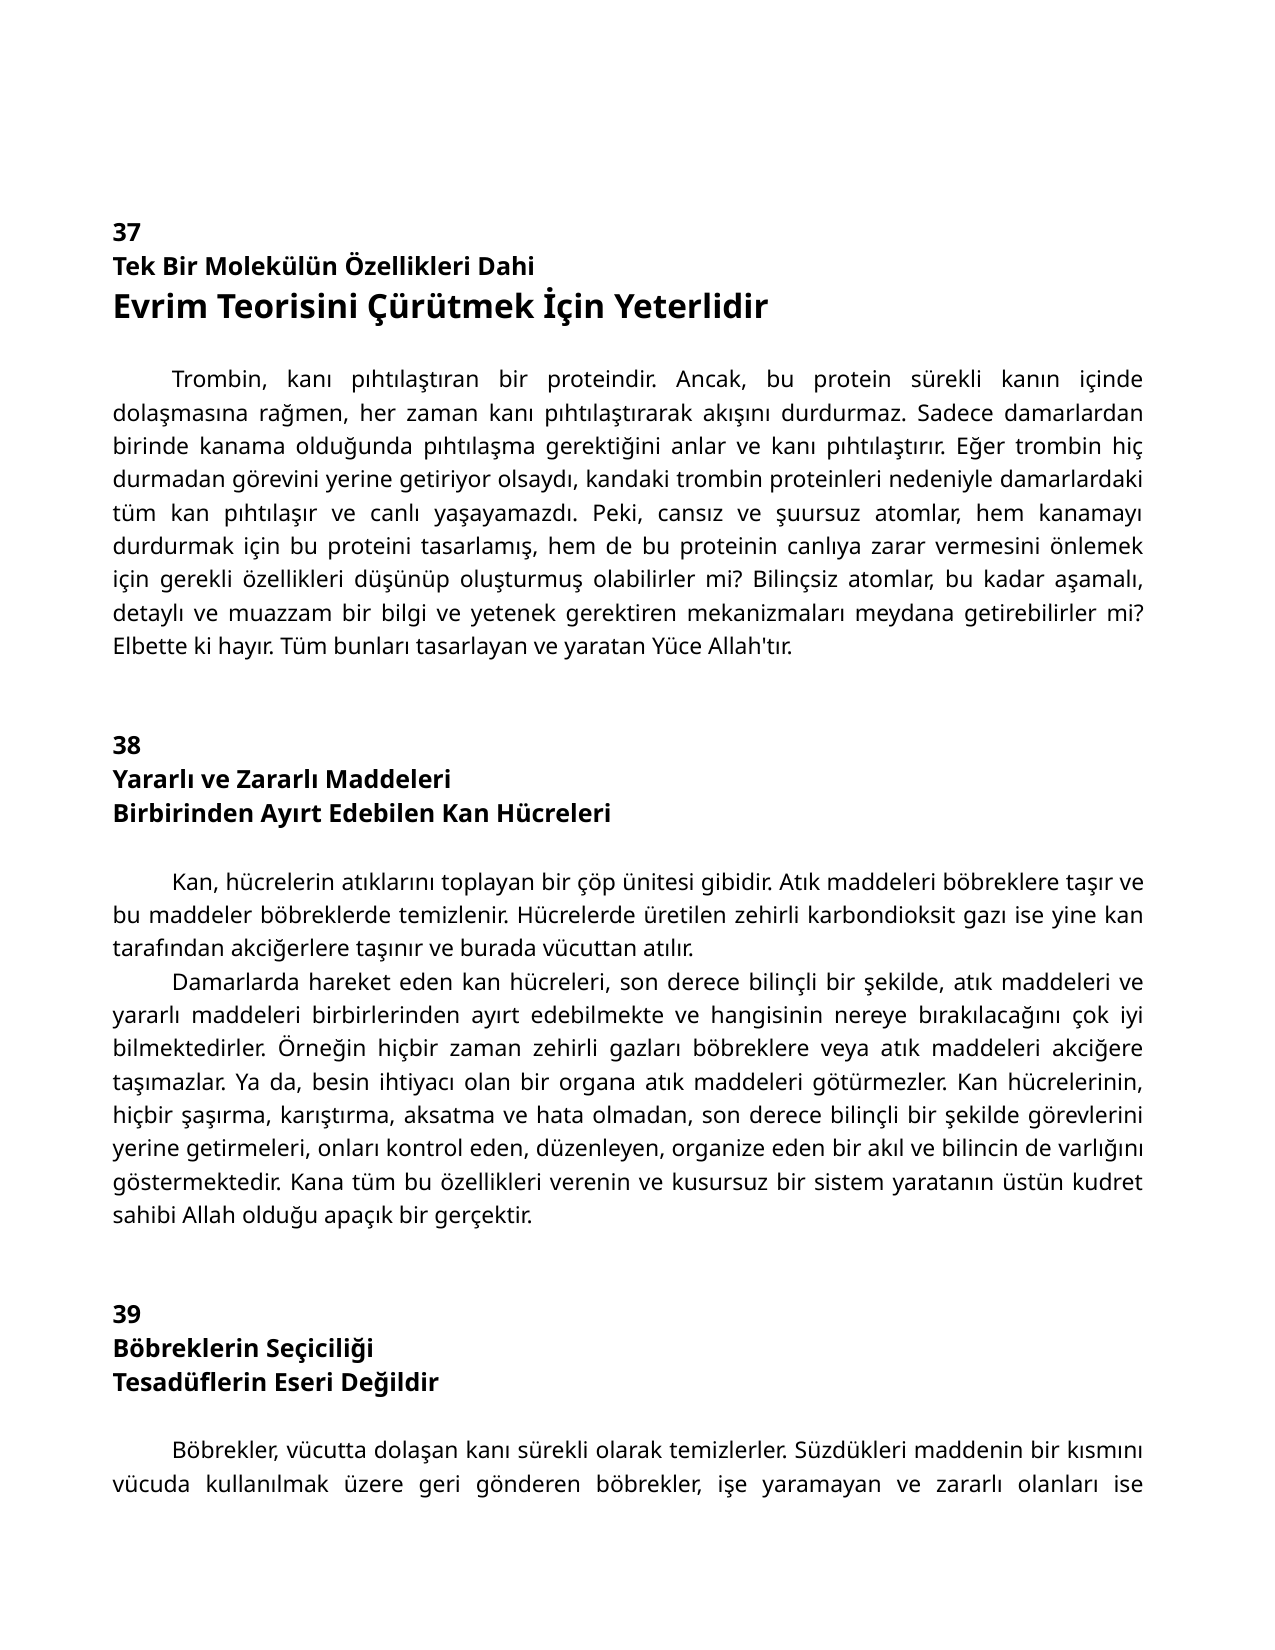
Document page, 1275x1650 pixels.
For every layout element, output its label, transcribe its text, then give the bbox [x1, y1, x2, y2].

text 39 [112, 1297, 1162, 1331]
text Trombin, kanı pıhtılaştıran bir proteindir. Ancak, bu protein sürekli kanın içinde dolaşmasına rağmen, her zaman kanı pıhtılaştırarak akışını durdurmaz. Sadece damarlardan birinde kanama olduğunda pıhtılaşma gerektiğini anlar ve kanı pıhtılaştırır. Eğer trombin hiç durmadan görevini yerine getiriyor olsaydı, kandaki trombin proteinleri nedeniyle damarlardaki tüm kan pıhtılaşır ve canlı yaşayamazdı. Peki, cansız ve şuursuz atomlar, hem kanamayı durdurmak için bu proteini tasarlamış, hem de bu proteinin canlıya zarar vermesini önlemek için gerekli özellikleri düşünüp oluşturmuş olabilirler mi? Bilinçsiz atomlar, bu kadar aşamalı, detaylı ve muazzam bir bilgi ve yetenek gerektiren mekanizmaları meydana getirebilirler mi? Elbette ki hayır. Tüm bunları tasarlayan ve yaratan Yüce Allah'tır. [112, 361, 1145, 661]
text Yararlı ve Zararlı Maddeleri [112, 762, 1162, 796]
text Evrim Teorisini Çürütmek İçin Yeterlidir [112, 282, 1162, 328]
text Böbreklerin Seçiciliği [112, 1331, 1162, 1365]
text Birbirinden Ayırt Edebilen Kan Hücreleri [112, 796, 1162, 830]
text Tek Bir Molekülün Özellikleri Dahi [112, 248, 1162, 282]
text Böbrekler, vücutta dolaşan kanı sürekli olarak temizlerler. Süzdükleri maddenin bir kısmını vücuda kullanılmak üzere geri gönderen böbrekler, işe yaramayan ve zararlı olanları ise [112, 1432, 1145, 1499]
text Tesadüflerin Eseri Değildir [112, 1365, 1162, 1399]
text Kan, hücrelerin atıklarını toplayan bir çöp ünitesi gibidir. Atık maddeleri böbreklere taşır ve bu maddeler böbreklerde temizlenir. Hücrelerde üretilen zehirli karbondioksit gazı ise yine kan tarafından akciğerlere taşınır ve burada vücuttan atılır. [112, 863, 1145, 963]
text 37 [112, 214, 1162, 248]
text Damarlarda hareket eden kan hücreleri, son derece bilinçli bir şekilde, atık maddeleri ve yararlı maddeleri birbirlerinden ayırt edebilmekte ve hangisinin nereye bırakılacağını çok iyi bilmektedirler. Örneğin hiçbir zaman zehirli gazları böbreklere veya atık maddeleri akciğere taşımazlar. Ya da, besin ihtiyacı olan bir organa atık maddeleri götürmezler. Kan hücrelerinin, hiçbir şaşırma, karıştırma, aksatma ve hata olmadan, son derece bilinçli bir şekilde görevlerini yerine getirmeleri, onları kontrol eden, düzenleyen, organize eden bir akıl ve bilincin de varlığını göstermektedir. Kana tüm bu özellikleri verenin ve kusursuz bir sistem yaratanın üstün kudret sahibi Allah olduğu apaçık bir gerçektir. [112, 963, 1145, 1230]
text 38 [112, 728, 1162, 762]
